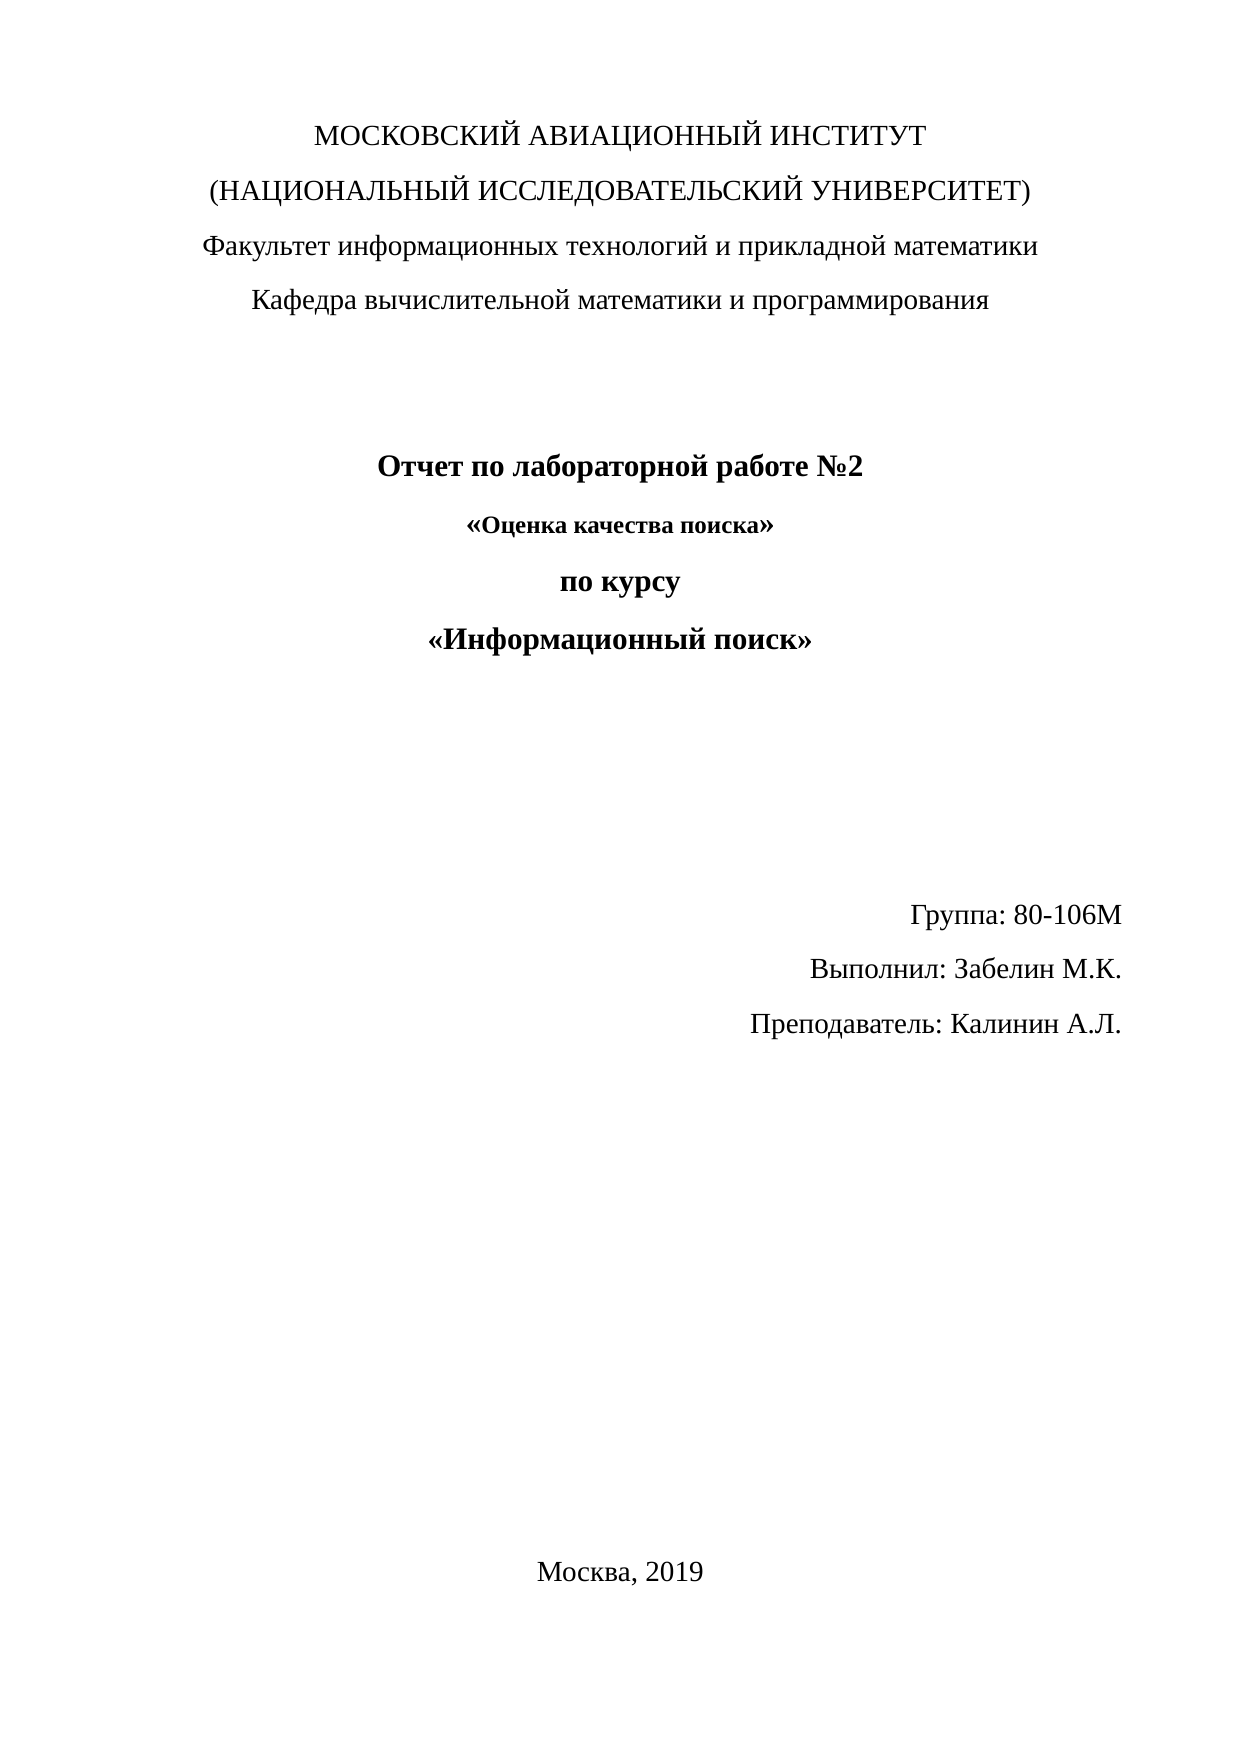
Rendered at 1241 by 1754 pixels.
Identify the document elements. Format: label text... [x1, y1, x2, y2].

text Выполнил: Забелин М.К. [118, 952, 1122, 985]
text Москва, 2019 [118, 1554, 1122, 1588]
text Отчет по лабораторной работе №2 [118, 447, 1122, 483]
text Группа: 80-106М [118, 897, 1122, 930]
text по курсу [118, 562, 1122, 598]
text Кафедра вычислительной математики и программирования [118, 282, 1122, 316]
text «Оценка качества поиска» [118, 504, 1122, 541]
text Преподаватель: Калинин А.Л. [118, 1006, 1122, 1040]
text Факультет информационных технологий и прикладной математики [118, 228, 1122, 261]
text «Информационный поиск» [118, 620, 1122, 656]
text (НАЦИОНАЛЬНЫЙ ИССЛЕДОВАТЕЛЬСКИЙ УНИВЕРСИТЕТ) [118, 173, 1122, 206]
text МОСКОВСКИЙ АВИАЦИОННЫЙ ИНСТИТУТ [118, 118, 1122, 152]
